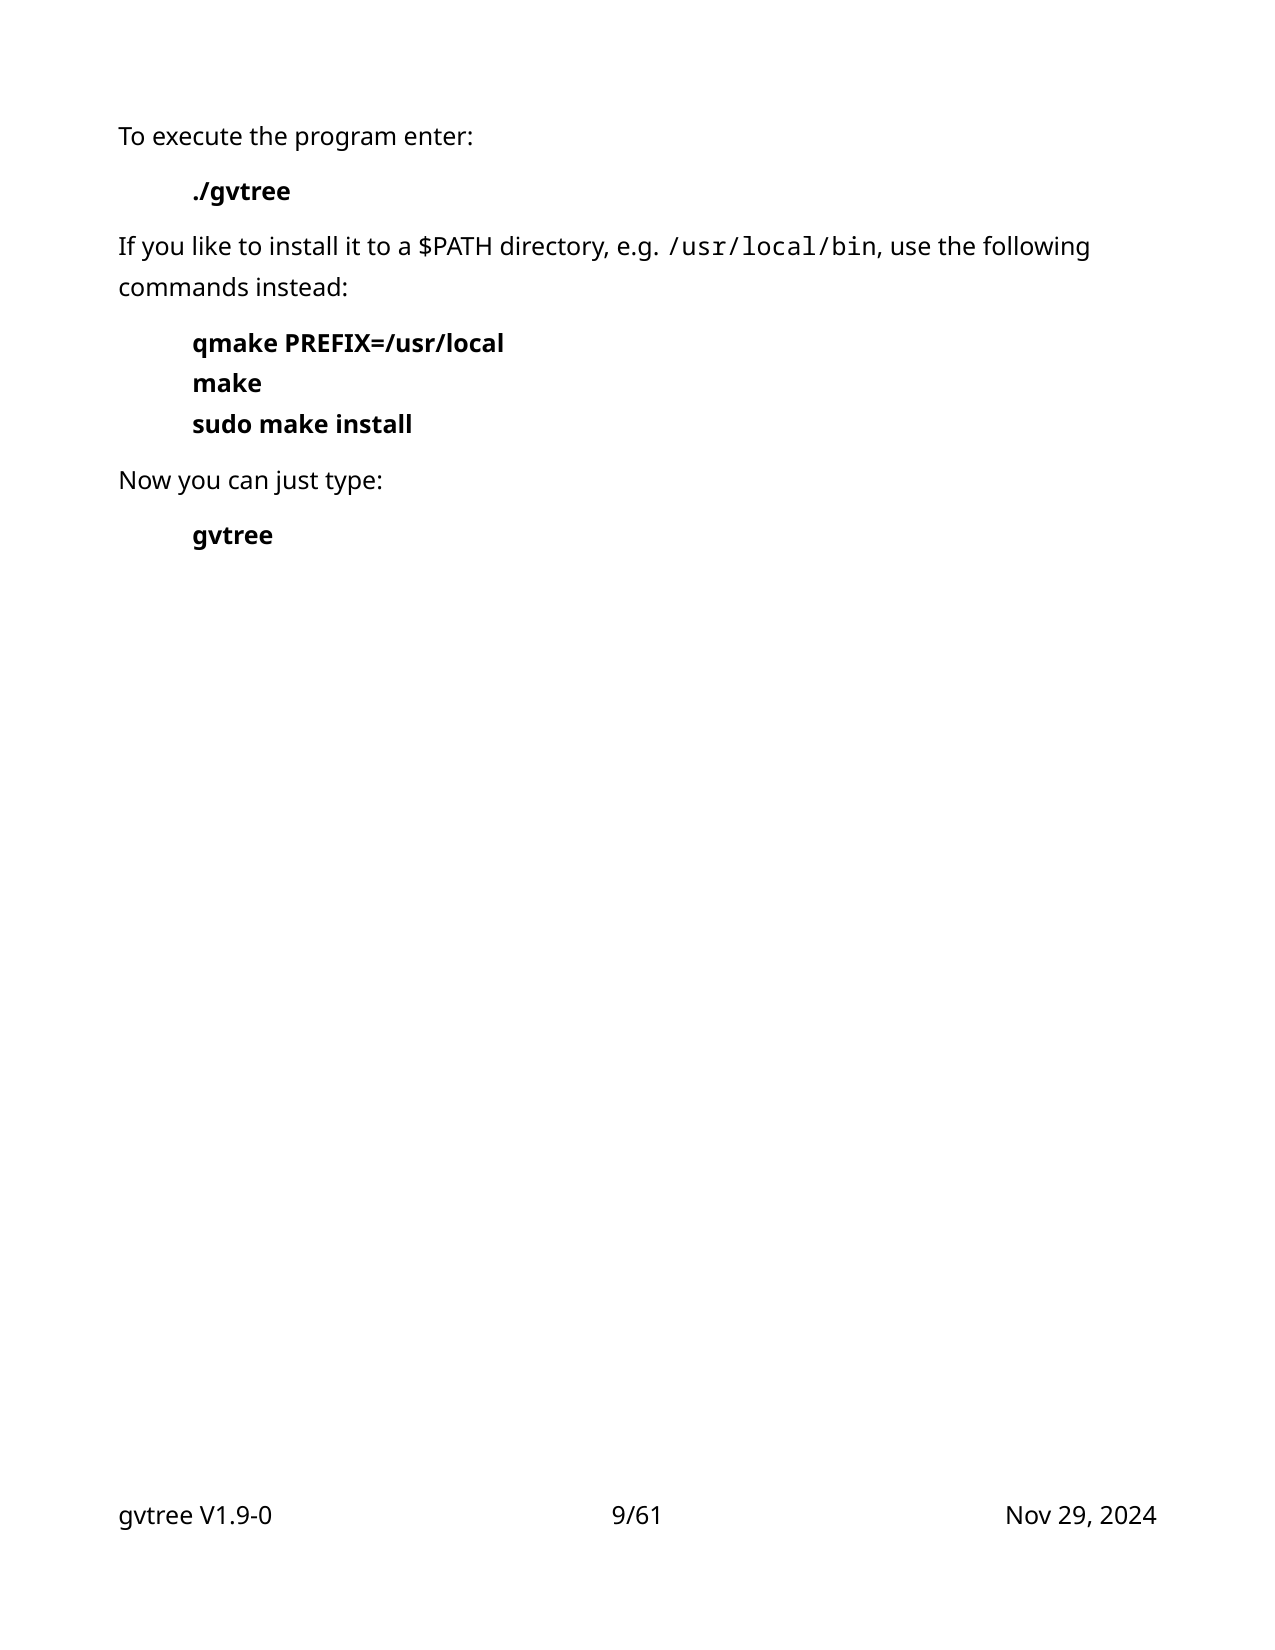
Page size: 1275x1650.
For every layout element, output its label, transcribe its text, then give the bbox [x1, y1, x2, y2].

text To execute the program enter: [118, 118, 1157, 152]
text ./gvtree [118, 173, 1157, 208]
text qmake PREFIX=/usr/local make sudo make install [118, 325, 1157, 441]
text Now you can just type: [118, 462, 1157, 496]
text gvtree [118, 518, 1157, 552]
text If you like to install it to a $PATH directory, e.g. /usr/local/bin, use the following commands instead: [118, 229, 1157, 304]
